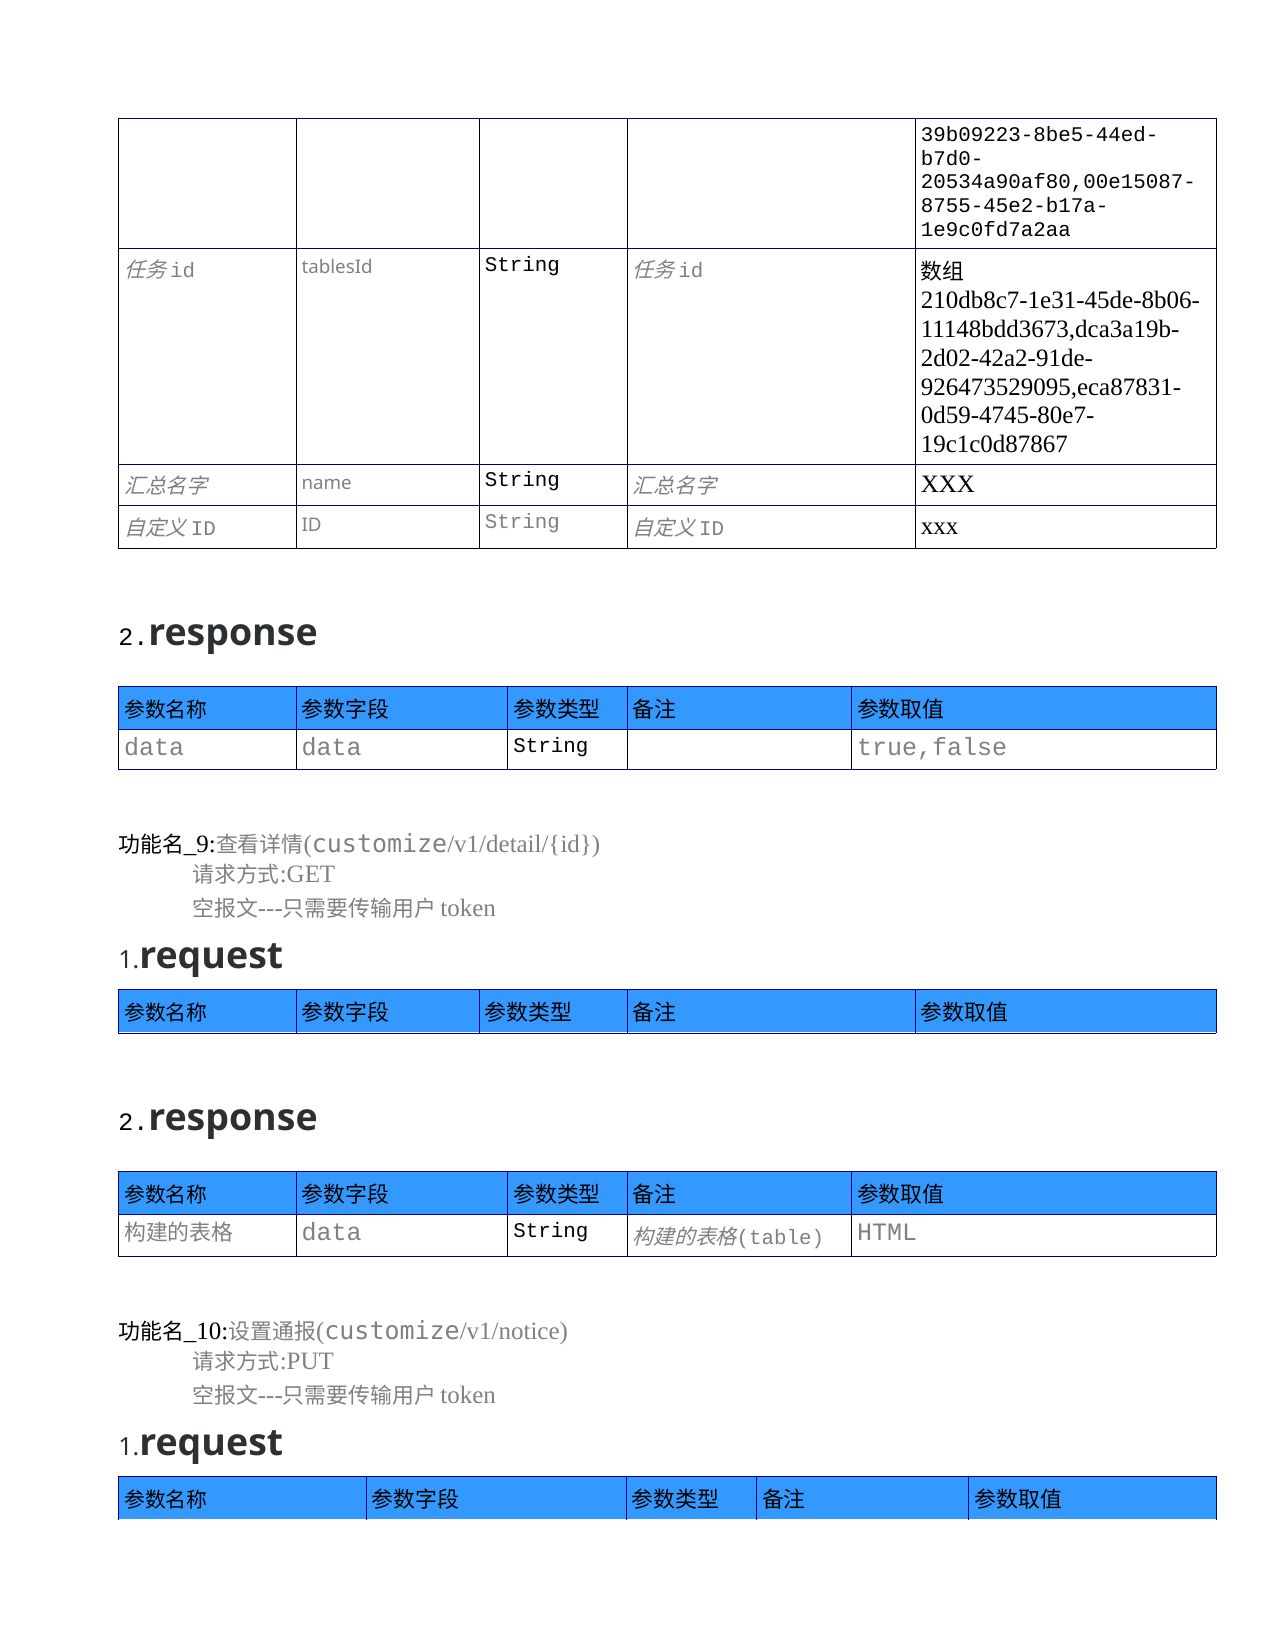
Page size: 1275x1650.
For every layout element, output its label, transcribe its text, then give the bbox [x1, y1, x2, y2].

table_header 备注 [628, 990, 915, 1032]
table_cell [628, 119, 915, 248]
table_header 参数类型 [480, 990, 627, 1032]
table_cell 构建的表格 [119, 1215, 296, 1256]
table_header 备注 [757, 1477, 968, 1519]
table_cell String [480, 249, 627, 464]
table_cell String [508, 1215, 627, 1256]
text 功能名_10:设置通报(customize/v1/notice) [118, 1314, 1157, 1346]
table_cell String [508, 730, 627, 769]
text 空报文---只需要传输用户token [118, 1381, 1157, 1409]
table_cell 数组 210db8c7-1e31-45de-8b06-11148bdd3673,dca3a19b-2d02-42a2-91de-926473529095,eca87831-0d59-4745-80e7-19c1c0d87867 [916, 249, 1216, 464]
table_cell data [297, 1215, 507, 1256]
table_cell 汇总名字 [119, 465, 296, 505]
table_cell [119, 119, 296, 248]
table_header 参数字段 [297, 1172, 507, 1214]
text 请求方式:PUT [118, 1346, 1157, 1375]
text 1.request [118, 1415, 1157, 1466]
table_header 参数类型 [508, 1172, 627, 1214]
text 2.response [118, 605, 1157, 656]
table_header 参数取值 [852, 1172, 1216, 1214]
table_header 参数字段 [367, 1477, 626, 1519]
table_cell data [119, 730, 296, 769]
table_header 备注 [628, 1172, 851, 1214]
table_cell HTML [852, 1215, 1216, 1256]
table_header 备注 [628, 687, 851, 729]
table_cell 汇总名字 [628, 465, 915, 505]
table_header 参数类型 [508, 687, 627, 729]
table_cell 任务id [628, 249, 915, 464]
table_cell 构建的表格(table) [628, 1215, 851, 1256]
text 功能名_9:查看详情(customize/v1/detail/{id}) [118, 827, 1157, 859]
table_header 参数字段 [297, 990, 479, 1032]
table_header 参数名称 [119, 1172, 296, 1214]
table_cell XXX [916, 465, 1216, 505]
table_header 参数名称 [119, 990, 296, 1032]
table_cell data [297, 730, 507, 769]
table_header 参数取值 [969, 1477, 1216, 1519]
table_cell xxx [916, 506, 1216, 547]
table_header 参数名称 [119, 1477, 366, 1519]
table_header 参数字段 [297, 687, 507, 729]
table_cell 任务id [119, 249, 296, 464]
table_header 参数类型 [627, 1477, 756, 1519]
text 2.response [118, 1090, 1157, 1141]
text 请求方式:GET [118, 859, 1157, 888]
table_cell tablesId [297, 249, 479, 464]
table_cell String [480, 506, 627, 547]
table_cell 39b09223-8be5-44ed-b7d0-20534a90af80,00e15087-8755-45e2-b17a-1e9c0fd7a2aa [916, 119, 1216, 248]
table_cell String [480, 465, 627, 505]
table_cell true,false [852, 730, 1216, 769]
table_cell [628, 730, 851, 769]
table_header 参数取值 [852, 687, 1216, 729]
table_cell name [297, 465, 479, 505]
table_cell 自定义ID [628, 506, 915, 547]
table_header 参数取值 [916, 990, 1216, 1032]
table_cell [480, 119, 627, 248]
table_cell [297, 119, 479, 248]
table_header 参数名称 [119, 687, 296, 729]
table_cell ID [297, 506, 479, 547]
text 1.request [118, 928, 1157, 979]
text 空报文---只需要传输用户token [118, 893, 1157, 922]
table_cell 自定义ID [119, 506, 296, 547]
